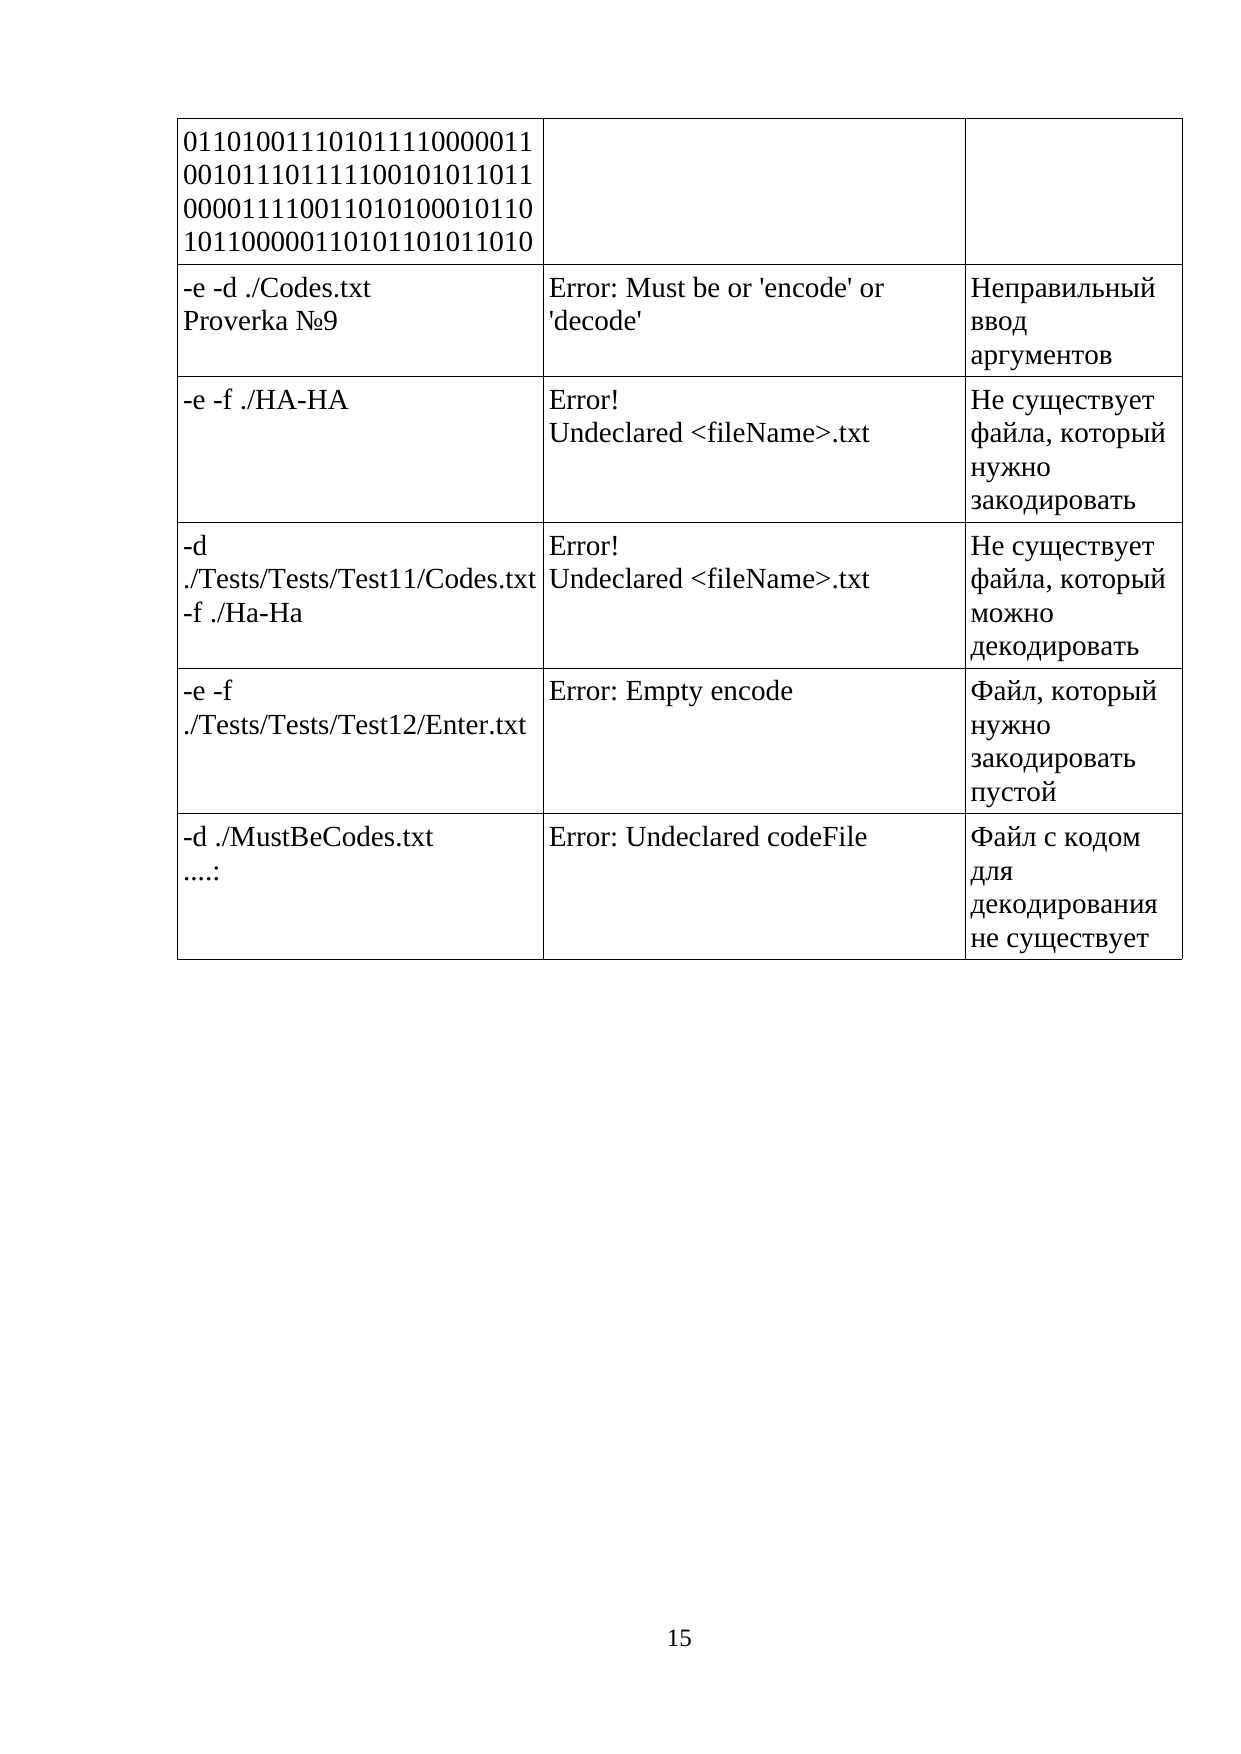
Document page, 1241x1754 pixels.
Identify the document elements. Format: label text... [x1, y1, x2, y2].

table_cell [544, 119, 965, 264]
table_cell -e -f ./Tests/Tests/Test12/Enter.txt [178, 669, 543, 813]
table_cell -d ./Tests/Tests/Test11/Codes.txt -f ./Ha-Ha [178, 523, 543, 667]
table_cell -e -f ./HA-HA [178, 377, 543, 522]
table_cell 011010011101011110000011001011101111100101011011000011110011010100010110101100000110101101011010 [178, 119, 543, 264]
table_cell Error: Undeclared codeFile [544, 814, 965, 959]
table_cell -e -d ./Codes.txt Proverka №9 [178, 265, 543, 376]
table_cell Error! Undeclared <fileName>.txt [544, 523, 965, 667]
table_cell Файл с кодом для декодирования не существует [966, 814, 1182, 959]
table_cell Error: Must be or 'encode' or 'decode' [544, 265, 965, 376]
table_cell Error: Empty encode [544, 669, 965, 813]
table_cell Error! Undeclared <fileName>.txt [544, 377, 965, 522]
table_cell -d ./MustBeCodes.txt ....: [178, 814, 543, 959]
table_cell [966, 119, 1182, 264]
table_cell Не существует файла, который можно декодировать [966, 523, 1182, 667]
table_cell Неправильный ввод аргументов [966, 265, 1182, 376]
table_cell Файл, который нужно закодировать пустой [966, 669, 1182, 813]
table_cell Не существует файла, который нужно закодировать [966, 377, 1182, 522]
